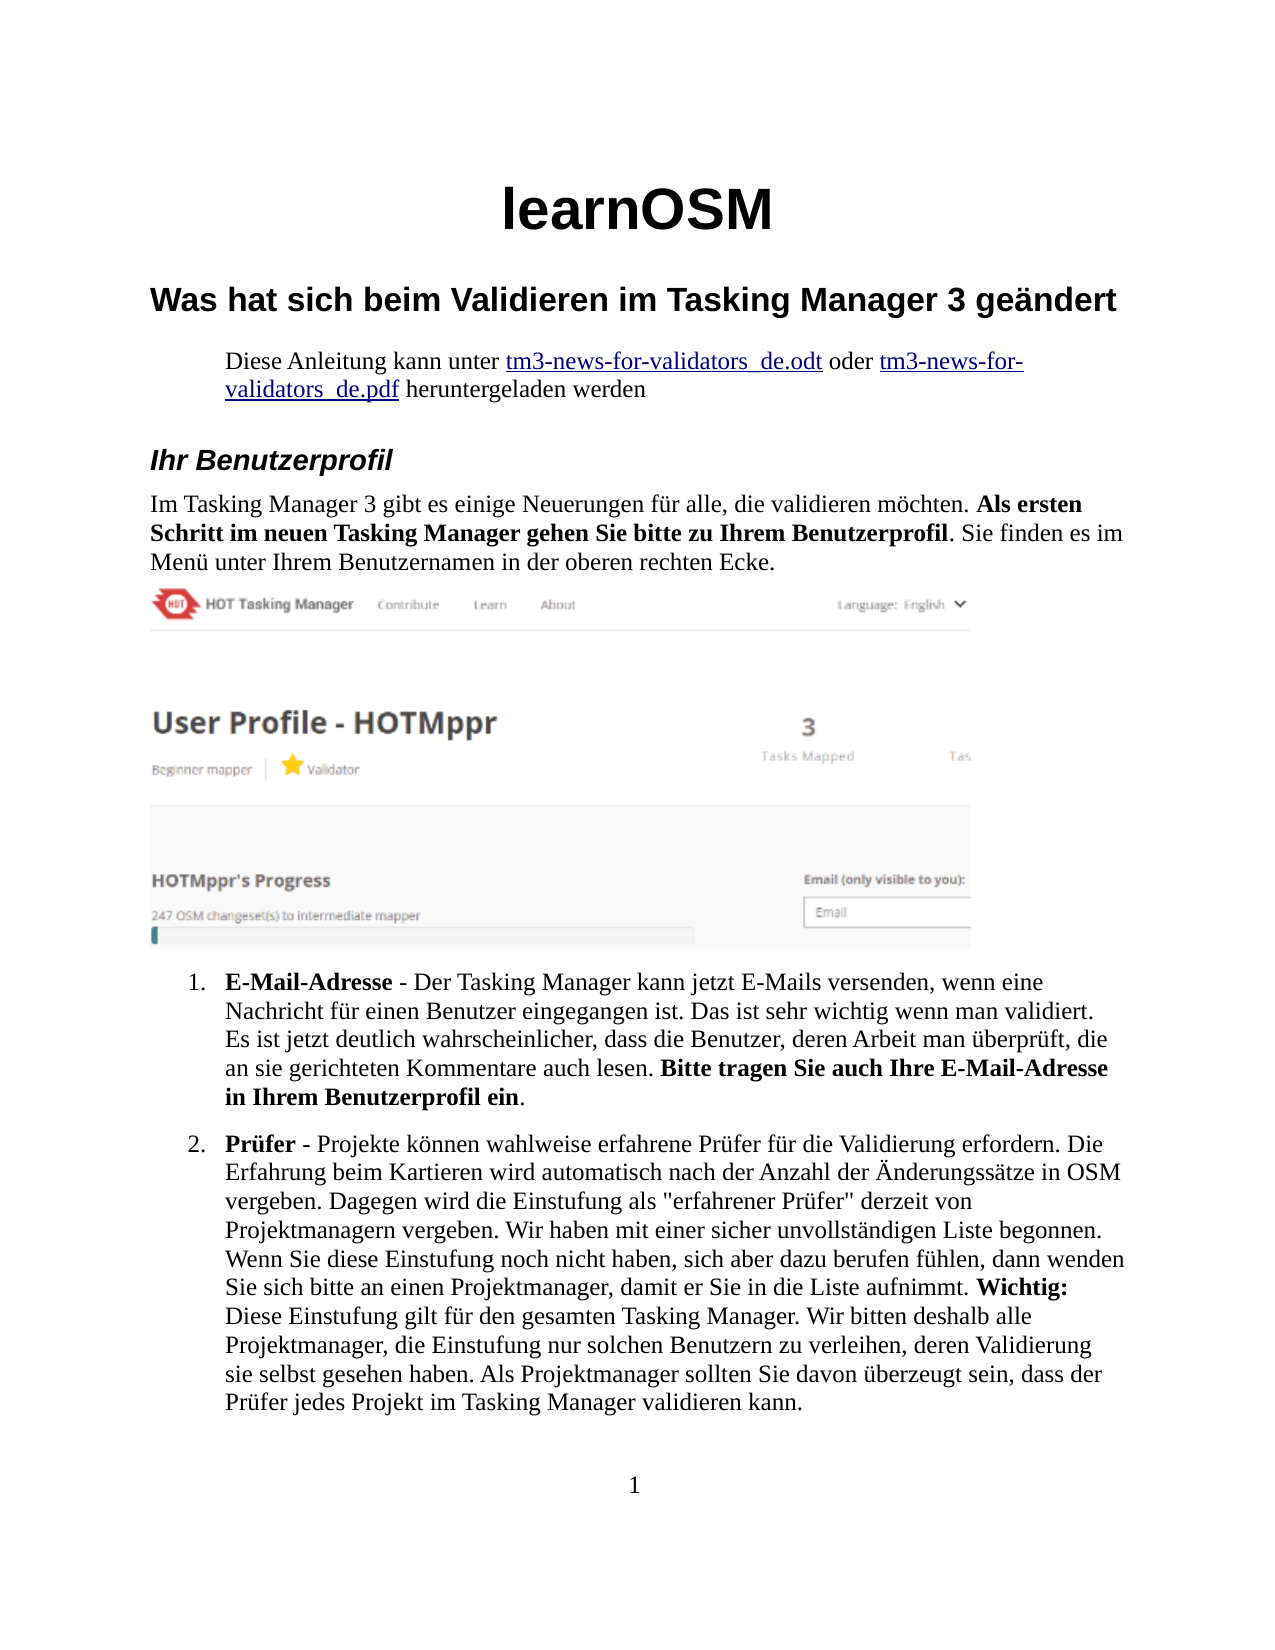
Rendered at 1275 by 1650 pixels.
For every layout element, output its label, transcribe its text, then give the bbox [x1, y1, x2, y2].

text Diese Anleitung kann unter tm3-news-for-validators_de.odt oder tm3-news-for-validators_de.pdf heruntergeladen werden [225, 346, 1125, 403]
title learnOSM [150, 175, 1125, 242]
text Im Tasking Manager 3 gibt es einige Neuerungen für alle, die validieren möchten. Als ersten Schritt im neuen Tasking Manager gehen Sie bitte zu Ihrem Benutzerprofil. Sie finden es im Menü unter Ihrem Benutzernamen in der oberen rechten Ecke. [150, 489, 1125, 576]
picture [150, 584, 971, 949]
subtitle Was hat sich beim Validieren im Tasking Manager 3 geändert [150, 279, 1125, 318]
list E-Mail-Adresse - Der Tasking Manager kann jetzt E-Mails versenden, wenn eine Nachricht für einen Benutzer eingegangen ist. Das ist sehr wichtig wenn man validiert. Es ist jetzt deutlich wahrscheinlicher, dass die Benutzer, deren Arbeit man überprüft, die an sie gerichteten Kommentare auch lesen. Bitte tragen Sie auch Ihre E-Mail-Adresse in Ihrem Benutzerprofil ein. [187, 967, 1125, 1111]
list Prüfer - Projekte können wahlweise erfahrene Prüfer für die Validierung erfordern. Die Erfahrung beim Kartieren wird automatisch nach der Anzahl der Änderungssätze in OSM vergeben. Dagegen wird die Einstufung als "erfahrener Prüfer" derzeit von Projektmanagern vergeben. Wir haben mit einer sicher unvollständigen Liste begonnen. Wenn Sie diese Einstufung noch nicht haben, sich aber dazu berufen fühlen, dann wenden Sie sich bitte an einen Projektmanager, damit er Sie in die Liste aufnimmt. Wichtig: Diese Einstufung gilt für den gesamten Tasking Manager. Wir bitten deshalb alle Projektmanager, die Einstufung nur solchen Benutzern zu verleihen, deren Validierung sie selbst gesehen haben. Als Projektmanager sollten Sie davon überzeugt sein, dass der Prüfer jedes Projekt im Tasking Manager validieren kann. [187, 1129, 1125, 1416]
subtitle Ihr Benutzerprofil [150, 443, 1125, 477]
